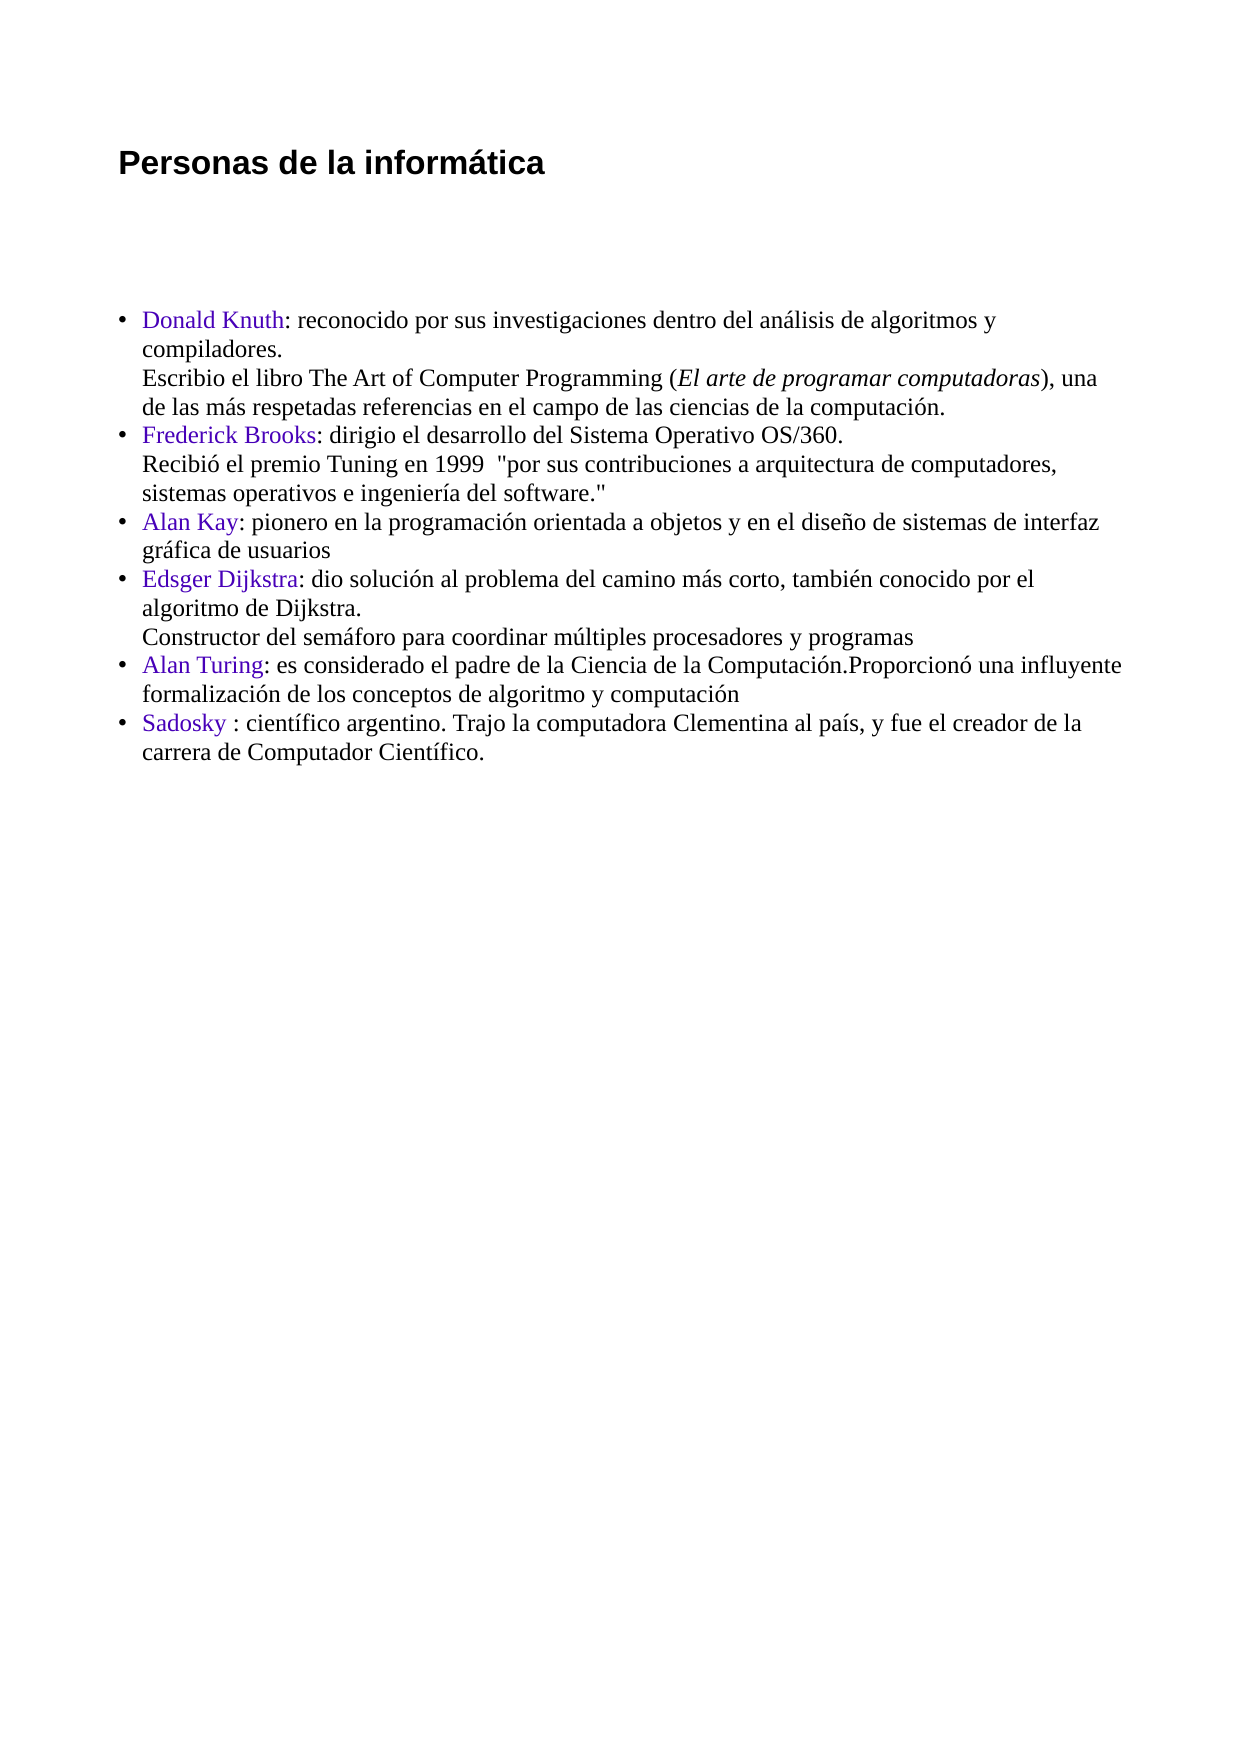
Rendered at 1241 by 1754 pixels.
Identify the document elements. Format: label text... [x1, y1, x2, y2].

list Constructor del semáforo para coordinar múltiples procesadores y programas [118, 622, 1122, 651]
list Escribio el libro The Art of Computer Programming (El arte de programar computadoras), una de las más respetadas referencias en el campo de las ciencias de la computación. [118, 363, 1122, 421]
subtitle Personas de la informática [118, 143, 1122, 182]
list Alan Turing: es considerado el padre de la Ciencia de la Computación.Proporcionó una influyente formalización de los conceptos de algoritmo y computación [118, 651, 1122, 708]
list Recibió el premio Tuning en 1999 "por sus contribuciones a arquitectura de computadores, sistemas operativos e ingeniería del software." [118, 449, 1122, 507]
list Frederick Brooks: dirigio el desarrollo del Sistema Operativo OS/360. [118, 421, 1122, 449]
list Donald Knuth: reconocido por sus investigaciones dentro del análisis de algoritmos y compiladores. [118, 306, 1122, 363]
list Alan Kay: pionero en la programación orientada a objetos y en el diseño de sistemas de interfaz gráfica de usuarios [118, 507, 1122, 564]
list Edsger Dijkstra: dio solución al problema del camino más corto, también conocido por el algoritmo de Dijkstra. [118, 564, 1122, 622]
list Sadosky : científico argentino. Trajo la computadora Clementina al país, y fue el creador de la carrera de Computador Científico. [118, 708, 1122, 766]
